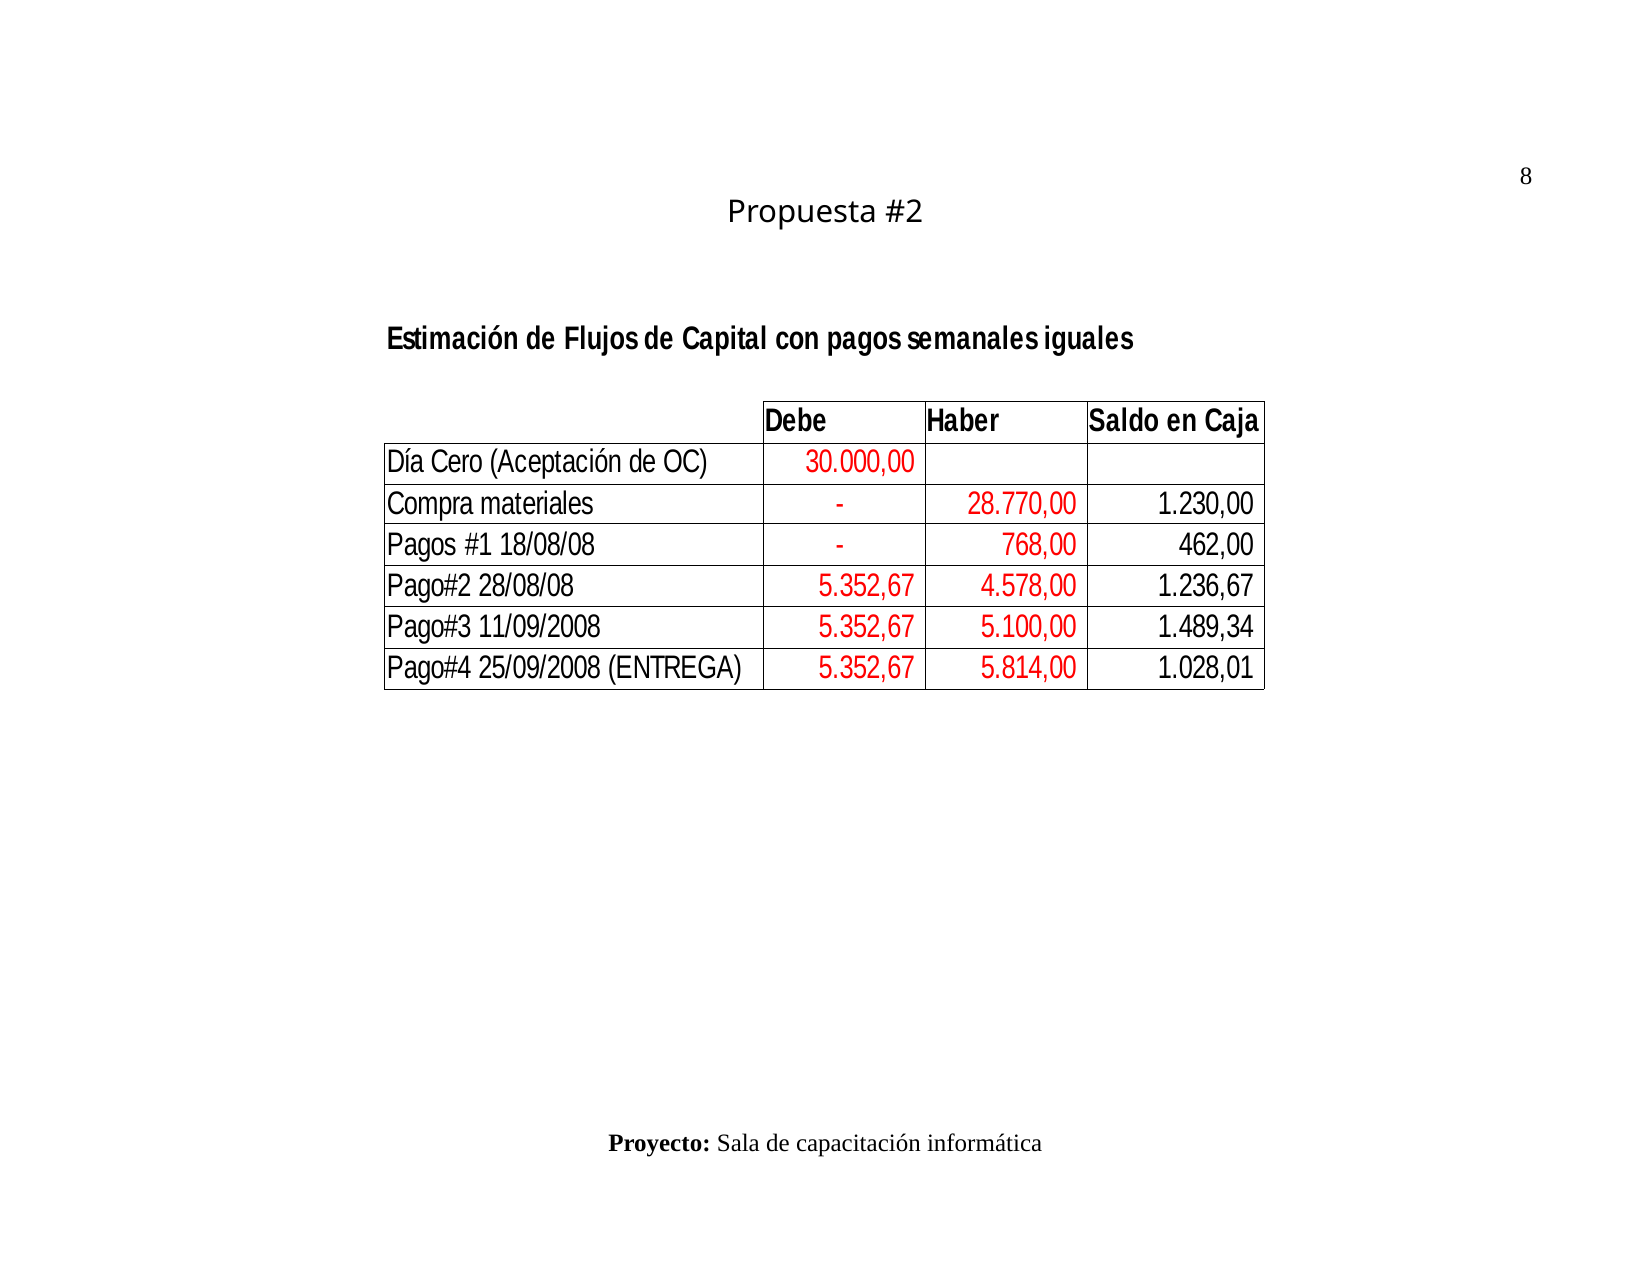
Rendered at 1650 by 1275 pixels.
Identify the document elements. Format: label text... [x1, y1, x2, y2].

text 9 [118, 161, 1532, 189]
text Propuesta #2 [118, 189, 1532, 232]
